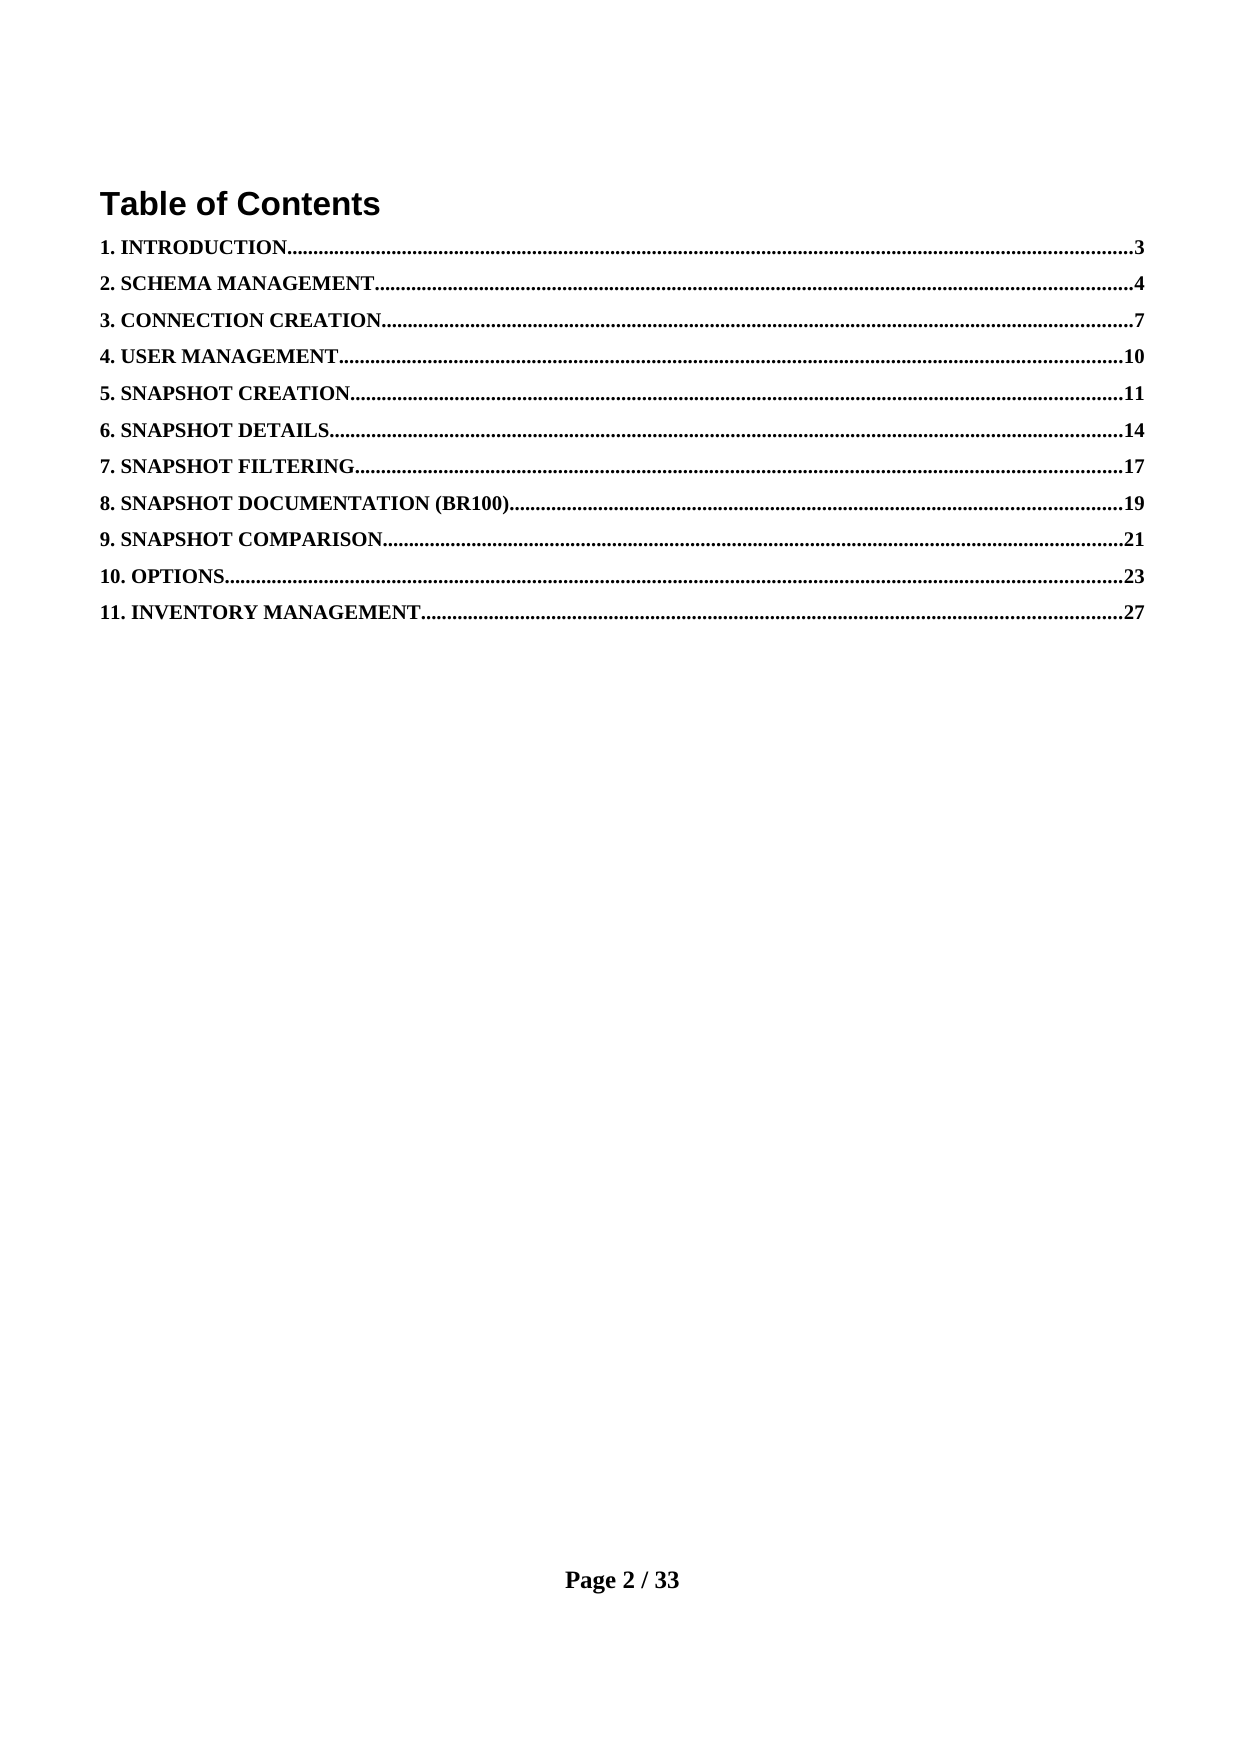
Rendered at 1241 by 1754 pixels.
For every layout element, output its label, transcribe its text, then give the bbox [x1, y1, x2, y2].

text 11. Inventory Management 27 [99, 600, 1144, 624]
subtitle Table of Contents [99, 184, 1144, 222]
text 5. Snapshot creation 11 [99, 381, 1144, 405]
text 4. User Management 10 [99, 344, 1144, 368]
text 6. Snapshot Details 14 [99, 417, 1144, 442]
text 8. Snapshot documentation (BR100) 19 [99, 491, 1144, 515]
text 10. Options 23 [99, 564, 1144, 588]
text 2. Schema Management 4 [99, 271, 1144, 295]
text 7. Snapshot Filtering 17 [99, 454, 1144, 478]
text 3. Connection creation 7 [99, 308, 1144, 332]
text 1. Introduction 3 [99, 235, 1144, 259]
text 9. Snapshot Comparison 21 [99, 527, 1144, 551]
